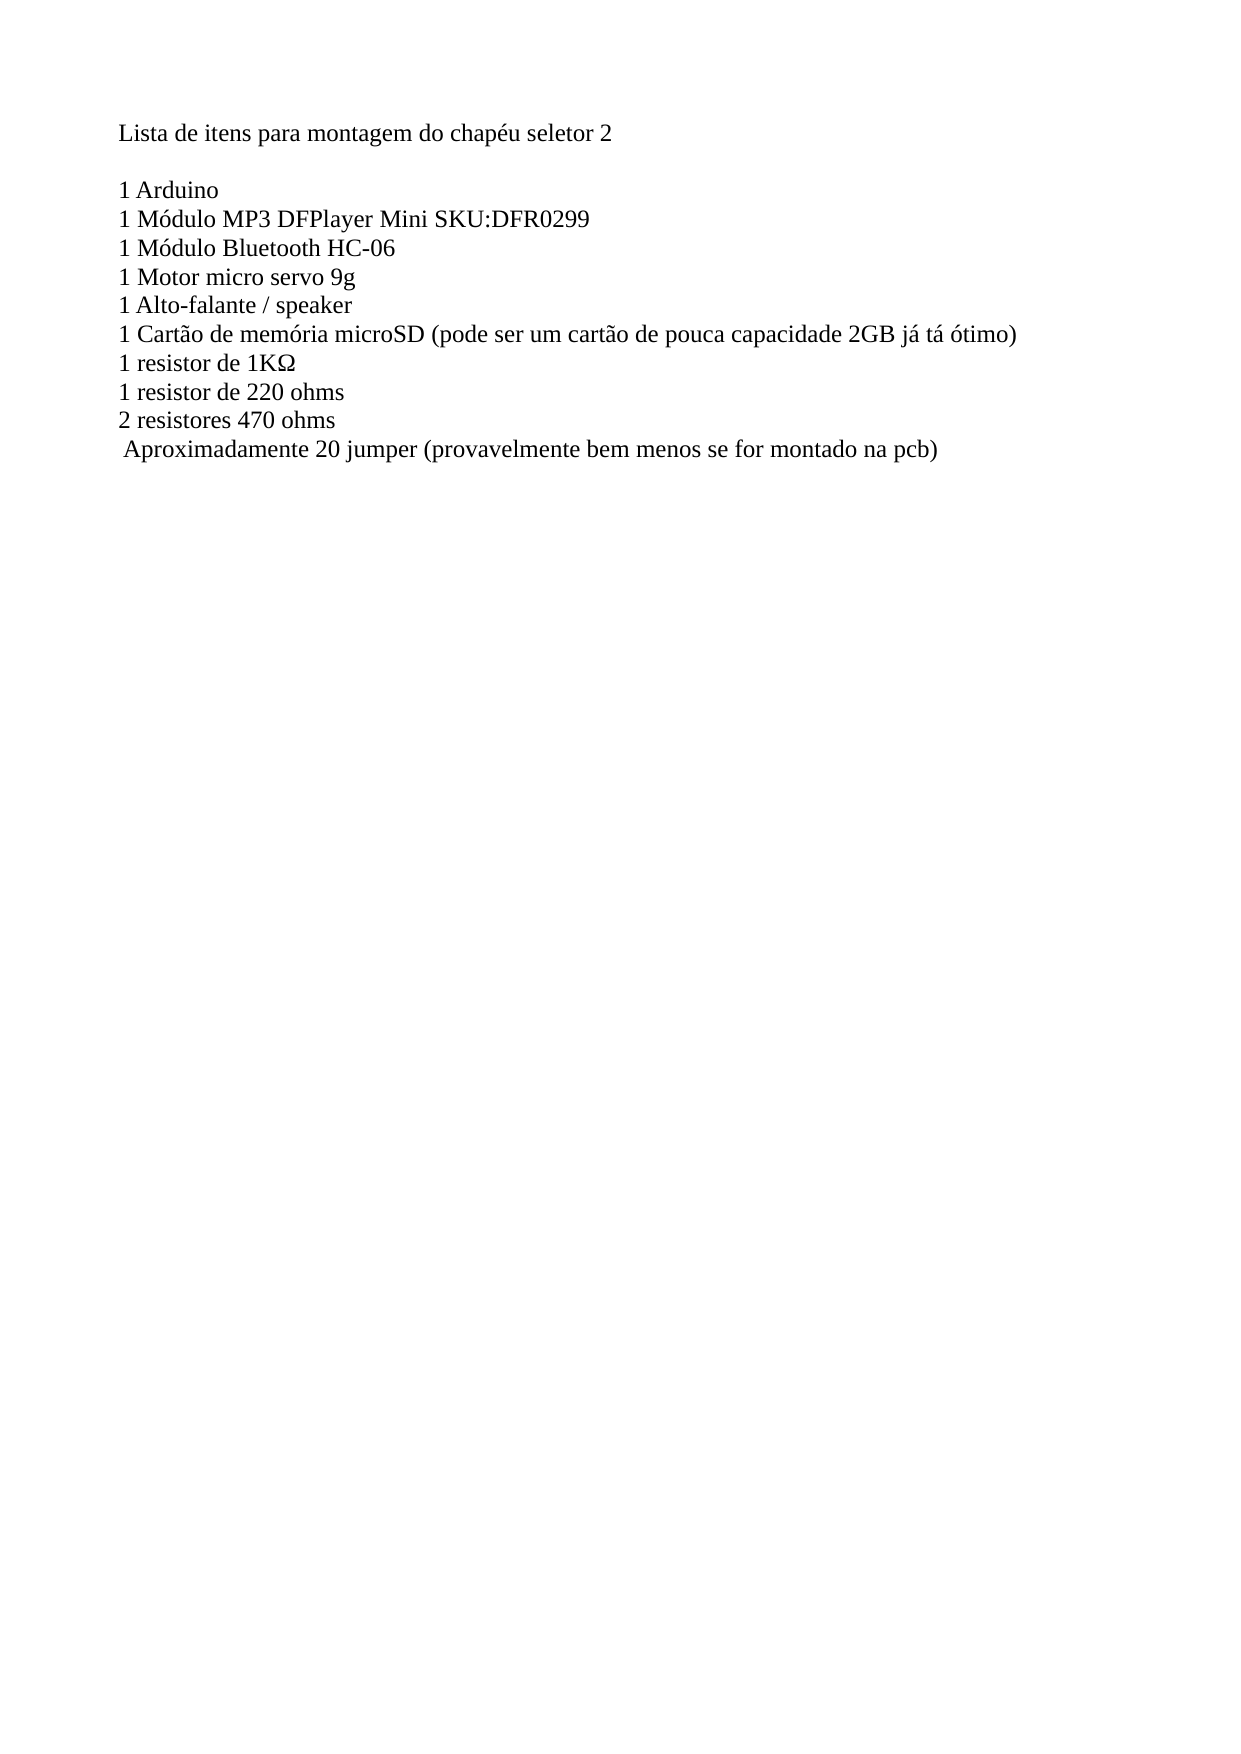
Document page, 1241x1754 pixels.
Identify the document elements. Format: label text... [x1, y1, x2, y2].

text 1 Módulo Bluetooth HC-06 [118, 233, 1122, 262]
text 1 resistor de 220 ohms [118, 377, 1122, 406]
text 1 Módulo MP3 DFPlayer Mini SKU:DFR0299 [118, 204, 1122, 233]
text 1 Alto-falante / speaker [118, 291, 1122, 319]
text 1 resistor de 1KΩ [118, 348, 1122, 377]
text 1 Cartão de memória microSD (pode ser um cartão de pouca capacidade 2GB já tá ótimo) [118, 319, 1122, 348]
text 2 resistores 470 ohms [118, 406, 1122, 434]
text 1 Arduino [118, 176, 1122, 204]
text 1 Motor micro servo 9g [118, 262, 1122, 291]
text Aproximadamente 20 jumper (provavelmente bem menos se for montado na pcb) [118, 434, 1122, 463]
text Lista de itens para montagem do chapéu seletor 2 [118, 118, 1122, 147]
